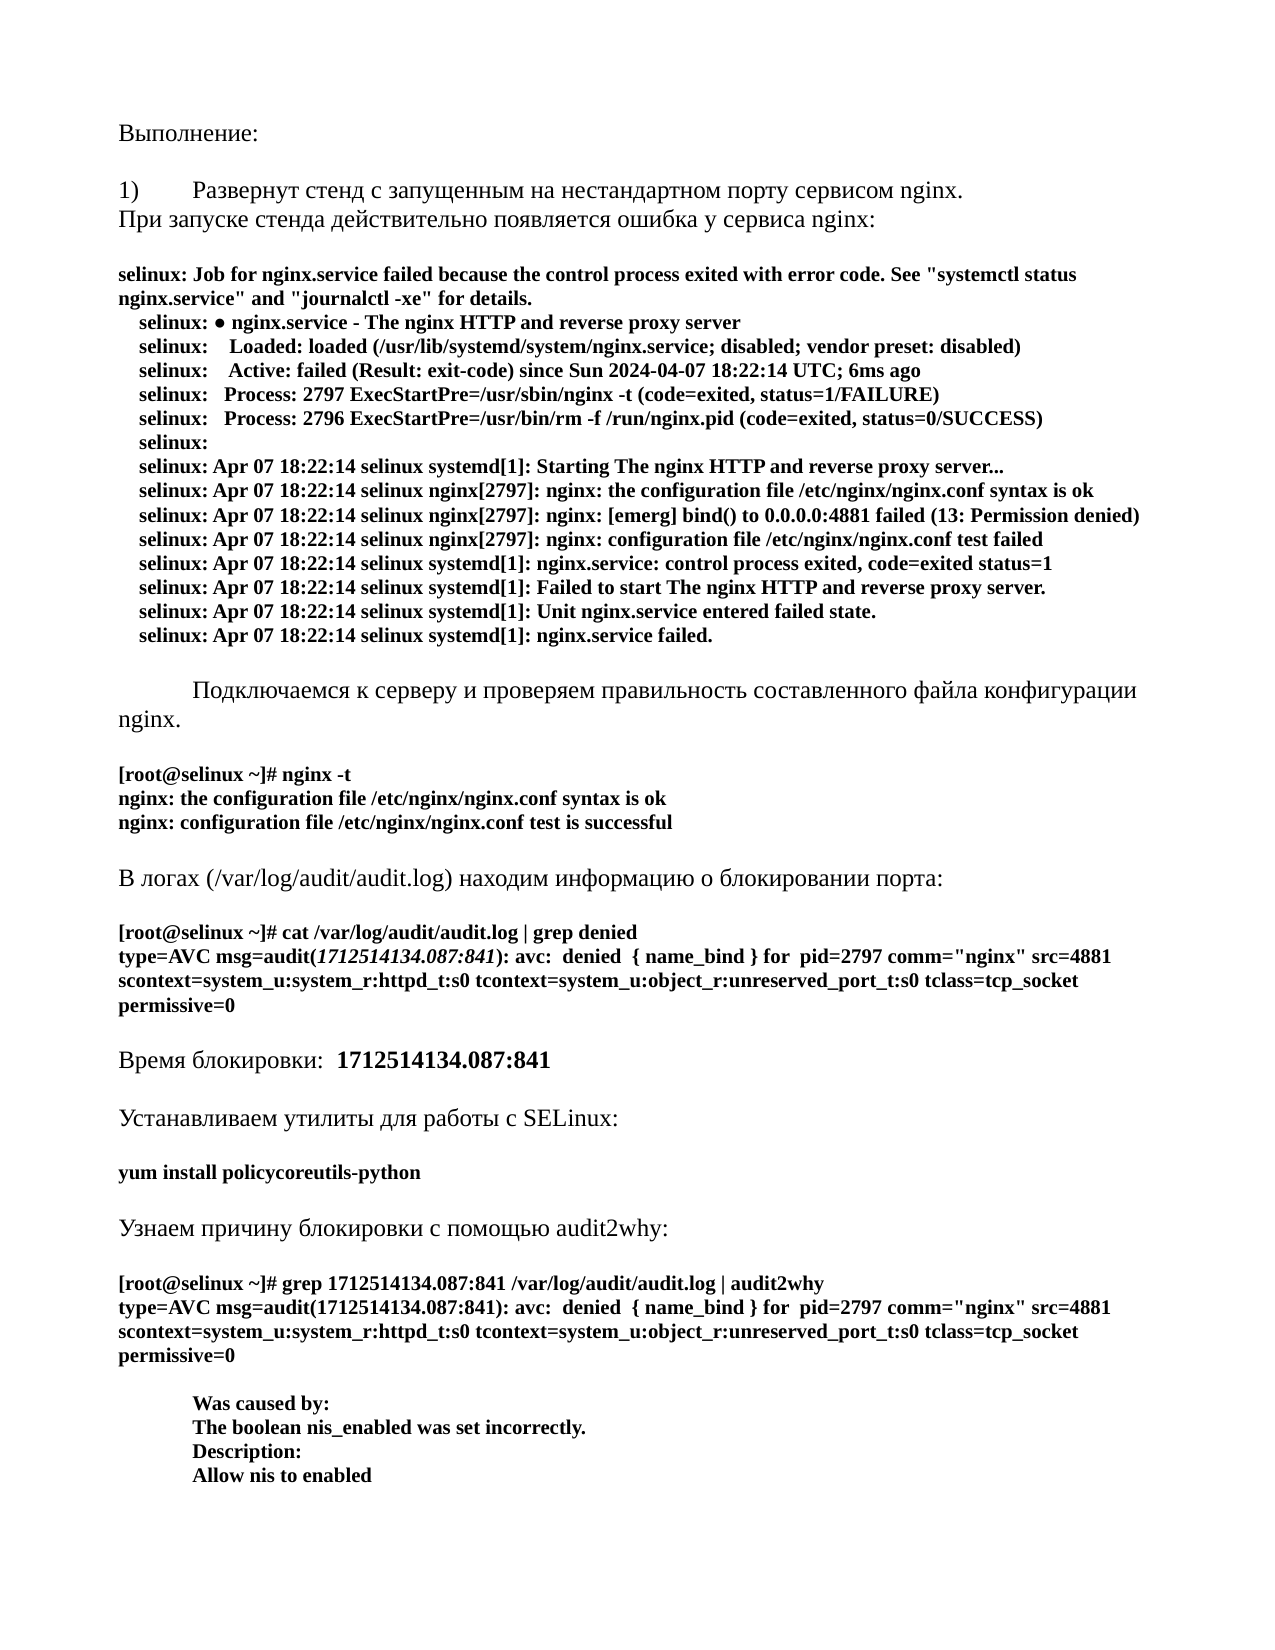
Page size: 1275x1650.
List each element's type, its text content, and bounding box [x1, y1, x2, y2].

text Время блокировки: 1712514134.087:841 [118, 1045, 1157, 1074]
text Подключаемся к серверу и проверяем правильность составленного файла конфигурации nginx. [118, 676, 1157, 733]
text selinux: Active: failed (Result: exit-code) since Sun 2024-04-07 18:22:14 UTC; 6ms ago [118, 358, 1157, 382]
text selinux: Process: 2797 ExecStartPre=/usr/sbin/nginx -t (code=exited, status=1/FAILURE) [118, 382, 1157, 406]
text The boolean nis_enabled was set incorrectly. [118, 1415, 1157, 1439]
text selinux: Apr 07 18:22:14 selinux systemd[1]: nginx.service failed. [118, 623, 1157, 647]
text selinux: Job for nginx.service failed because the control process exited with error code. See "systemctl status nginx.service" and "journalctl -xe" for details. [118, 262, 1157, 310]
text Узнаем причину блокировки с помощью audit2why: [118, 1213, 1157, 1242]
text selinux: ● nginx.service - The nginx HTTP and reverse proxy server [118, 310, 1157, 334]
text Description: [118, 1439, 1157, 1463]
text yum install policycoreutils-python [118, 1160, 1157, 1184]
text selinux: Process: 2796 ExecStartPre=/usr/bin/rm -f /run/nginx.pid (code=exited, status=0/SUCCESS) [118, 406, 1157, 430]
text [root@selinux ~]# grep 1712514134.087:841 /var/log/audit/audit.log | audit2why [118, 1271, 1157, 1295]
text selinux: Apr 07 18:22:14 selinux systemd[1]: nginx.service: control process exited, code=exited status=1 [118, 551, 1157, 575]
text При запуске стенда действительно появляется ошибка у сервиса nginx: [118, 204, 1157, 233]
text type=AVC msg=audit(1712514134.087:841): avc: denied { name_bind } for pid=2797 comm="nginx" src=4881 scontext=system_u:system_r:httpd_t:s0 tcontext=system_u:object_r:unreserved_port_t:s0 tclass=tcp_socket permissive=0 [118, 944, 1157, 1017]
text [root@selinux ~]# cat /var/log/audit/audit.log | grep denied [118, 920, 1157, 944]
text selinux: Apr 07 18:22:14 selinux systemd[1]: Failed to start The nginx HTTP and reverse proxy server. [118, 575, 1157, 599]
text selinux: Apr 07 18:22:14 selinux nginx[2797]: nginx: [emerg] bind() to 0.0.0.0:4881 failed (13: Permission denied) [118, 502, 1157, 527]
text type=AVC msg=audit(1712514134.087:841): avc: denied { name_bind } for pid=2797 comm="nginx" src=4881 scontext=system_u:system_r:httpd_t:s0 tcontext=system_u:object_r:unreserved_port_t:s0 tclass=tcp_socket permissive=0 [118, 1295, 1157, 1367]
text selinux: Apr 07 18:22:14 selinux nginx[2797]: nginx: the configuration file /etc/nginx/nginx.conf syntax is ok [118, 478, 1157, 502]
text Allow nis to enabled [118, 1463, 1157, 1487]
text [root@selinux ~]# nginx -t [118, 762, 1157, 786]
text selinux: Apr 07 18:22:14 selinux systemd[1]: Unit nginx.service entered failed state. [118, 599, 1157, 623]
text selinux: Apr 07 18:22:14 selinux nginx[2797]: nginx: configuration file /etc/nginx/nginx.conf test failed [118, 527, 1157, 551]
text В логах (/var/log/audit/audit.log) находим информацию о блокировании порта: [118, 863, 1157, 892]
text Устанавливаем утилиты для работы с SELinux: [118, 1103, 1157, 1132]
text selinux: Apr 07 18:22:14 selinux systemd[1]: Starting The nginx HTTP and reverse proxy server... [118, 454, 1157, 478]
text nginx: configuration file /etc/nginx/nginx.conf test is successful [118, 810, 1157, 834]
text Выполнение: [118, 118, 1157, 147]
text selinux: [118, 430, 1157, 454]
text 1) Развернут стенд с запущенным на нестандартном порту сервисом nginx. [118, 176, 1157, 204]
text nginx: the configuration file /etc/nginx/nginx.conf syntax is ok [118, 786, 1157, 810]
text Was caused by: [118, 1391, 1157, 1415]
text selinux: Loaded: loaded (/usr/lib/systemd/system/nginx.service; disabled; vendor preset: disabled) [118, 334, 1157, 358]
